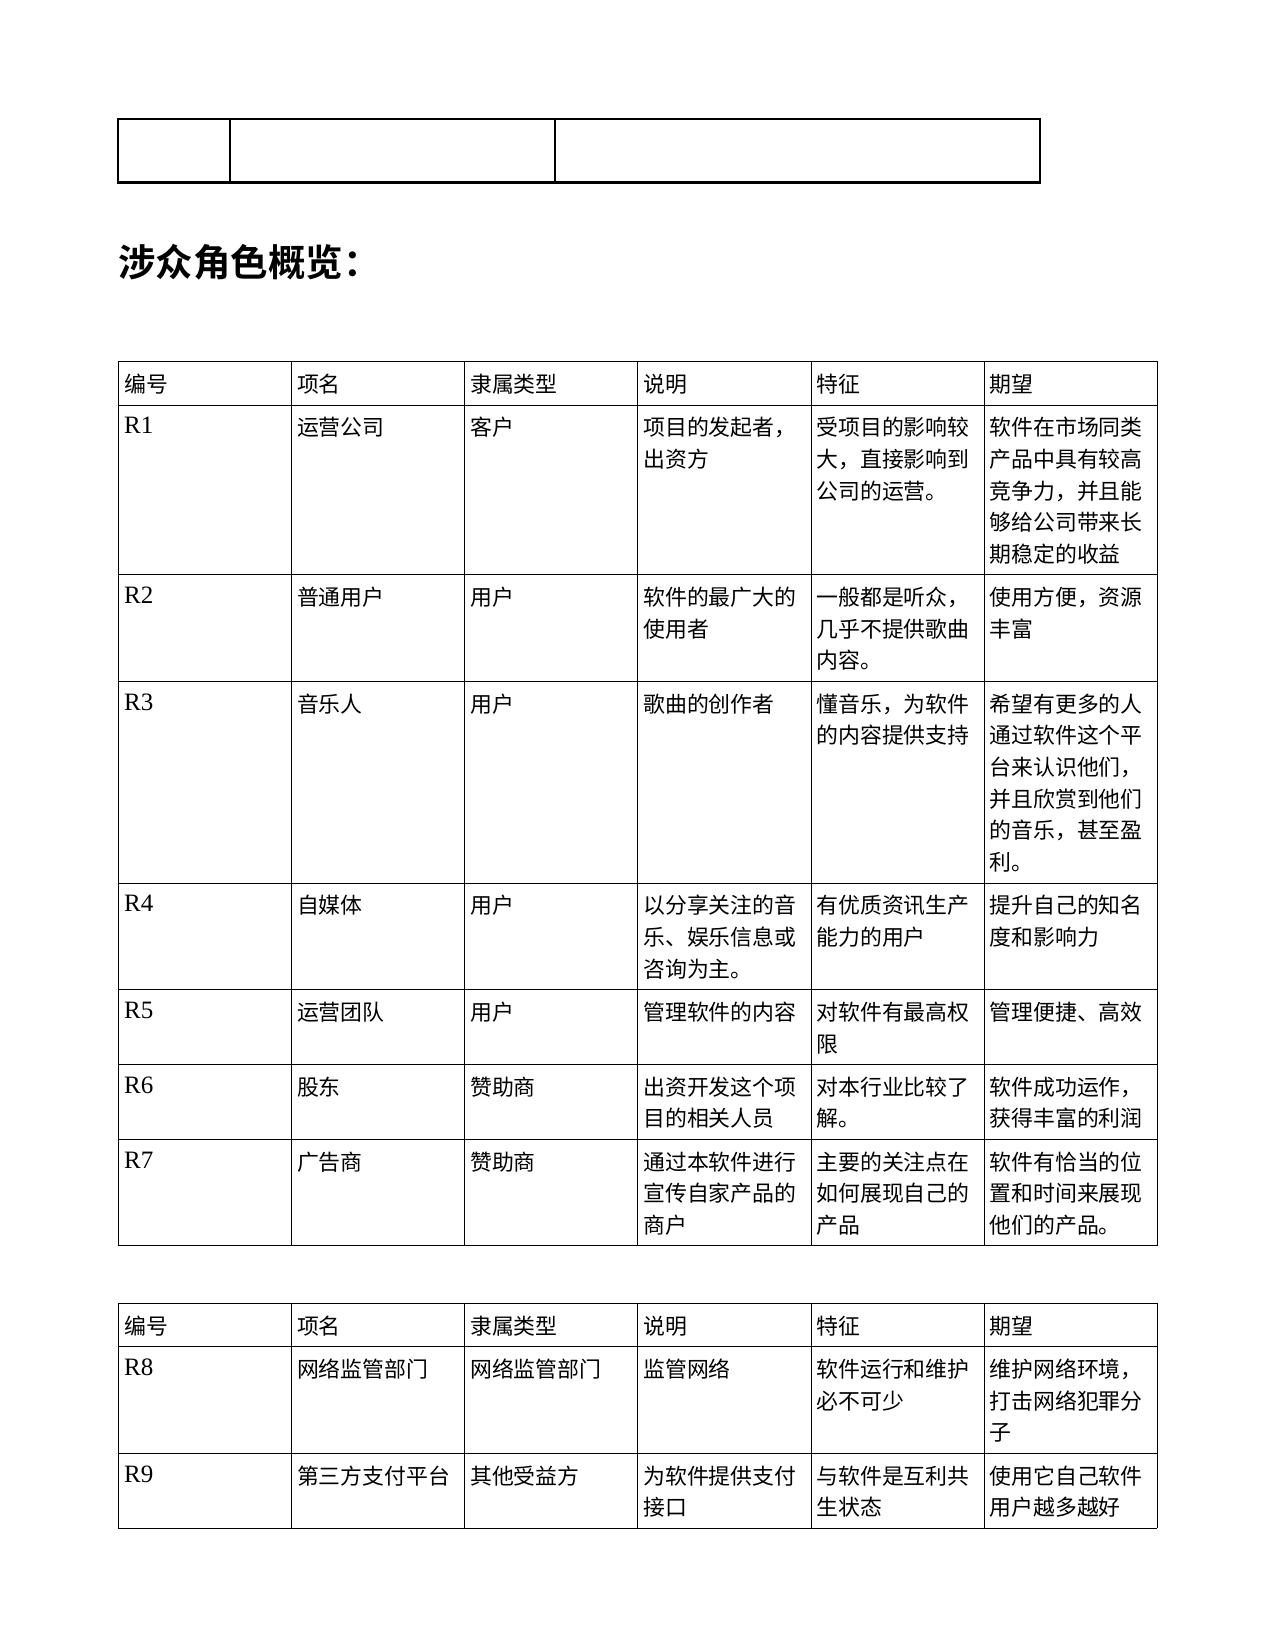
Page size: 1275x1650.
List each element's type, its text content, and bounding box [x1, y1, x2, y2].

table_header 编号 [119, 362, 291, 404]
table_cell 赞助商 [465, 1065, 637, 1139]
table_cell 广告商 [292, 1140, 464, 1245]
table_cell 管理便捷、高效 [985, 990, 1157, 1064]
table_cell 自媒体 [292, 884, 464, 989]
table_cell 软件的最广大的使用者 [638, 575, 811, 681]
table_header 期望 [985, 362, 1157, 404]
table_cell 监管网络 [638, 1347, 811, 1453]
table_cell 维护网络环境，打击网络犯罪分子 [985, 1347, 1157, 1453]
table_header [119, 120, 229, 181]
table_cell 对软件有最高权限 [812, 990, 984, 1064]
table_cell 用户 [465, 682, 637, 882]
text 涉众角色概览： [118, 232, 1157, 287]
table_cell 用户 [465, 575, 637, 681]
table_cell 出资开发这个项目的相关人员 [638, 1065, 811, 1139]
table_cell 用户 [465, 884, 637, 989]
table_cell R8 [119, 1347, 291, 1453]
table_cell 其他受益方 [465, 1454, 637, 1528]
table_cell R3 [119, 682, 291, 882]
table_cell R4 [119, 884, 291, 989]
table_cell R1 [119, 406, 291, 574]
table_cell 懂音乐，为软件的内容提供支持 [812, 682, 984, 882]
table_cell 第三方支付平台 [292, 1454, 464, 1528]
table_header 特征 [812, 1304, 984, 1346]
table_cell 以分享关注的音乐、娱乐信息或咨询为主。 [638, 884, 811, 989]
table_cell 歌曲的创作者 [638, 682, 811, 882]
table_cell 对本行业比较了解。 [812, 1065, 984, 1139]
table_cell 音乐人 [292, 682, 464, 882]
table_cell 使用它自己软件用户越多越好 [985, 1454, 1157, 1528]
table_cell 网络监管部门 [292, 1347, 464, 1453]
table_cell R7 [119, 1140, 291, 1245]
table_cell 普通用户 [292, 575, 464, 681]
table_cell 与软件是互利共生状态 [812, 1454, 984, 1528]
table_cell 客户 [465, 406, 637, 574]
table_cell 管理软件的内容 [638, 990, 811, 1064]
table_header 期望 [985, 1304, 1157, 1346]
table_header 项名 [292, 1304, 464, 1346]
table_cell 网络监管部门 [465, 1347, 637, 1453]
table_cell 软件有恰当的位置和时间来展现他们的产品。 [985, 1140, 1157, 1245]
table_cell 用户 [465, 990, 637, 1064]
table_cell 软件在市场同类产品中具有较高竞争力，并且能够给公司带来长期稳定的收益 [985, 406, 1157, 574]
table_cell 一般都是听众，几乎不提供歌曲内容。 [812, 575, 984, 681]
table_header 说明 [638, 1304, 811, 1346]
table_header [231, 120, 554, 181]
table_cell 运营团队 [292, 990, 464, 1064]
table_cell 使用方便，资源丰富 [985, 575, 1157, 681]
table_cell 为软件提供支付接口 [638, 1454, 811, 1528]
table_cell 通过本软件进行宣传自家产品的商户 [638, 1140, 811, 1245]
table_cell R9 [119, 1454, 291, 1528]
table_cell 股东 [292, 1065, 464, 1139]
table_cell 提升自己的知名度和影响力 [985, 884, 1157, 989]
table_header 编号 [119, 1304, 291, 1346]
table_cell 软件成功运作，获得丰富的利润 [985, 1065, 1157, 1139]
table_cell 项目的发起者，出资方 [638, 406, 811, 574]
table_cell R5 [119, 990, 291, 1064]
table_cell R2 [119, 575, 291, 681]
table_cell 受项目的影响较大，直接影响到公司的运营。 [812, 406, 984, 574]
table_cell 赞助商 [465, 1140, 637, 1245]
table_cell 有优质资讯生产能力的用户 [812, 884, 984, 989]
table_header 说明 [638, 362, 811, 404]
table_cell 软件运行和维护必不可少 [812, 1347, 984, 1453]
table_header 项名 [292, 362, 464, 404]
table_cell 主要的关注点在如何展现自己的产品 [812, 1140, 984, 1245]
table_header 隶属类型 [465, 1304, 637, 1346]
table_header [556, 120, 1039, 181]
table_cell 希望有更多的人通过软件这个平台来认识他们，并且欣赏到他们的音乐，甚至盈利。 [985, 682, 1157, 882]
table_cell R6 [119, 1065, 291, 1139]
table_header 隶属类型 [465, 362, 637, 404]
table_header 特征 [812, 362, 984, 404]
table_cell 运营公司 [292, 406, 464, 574]
